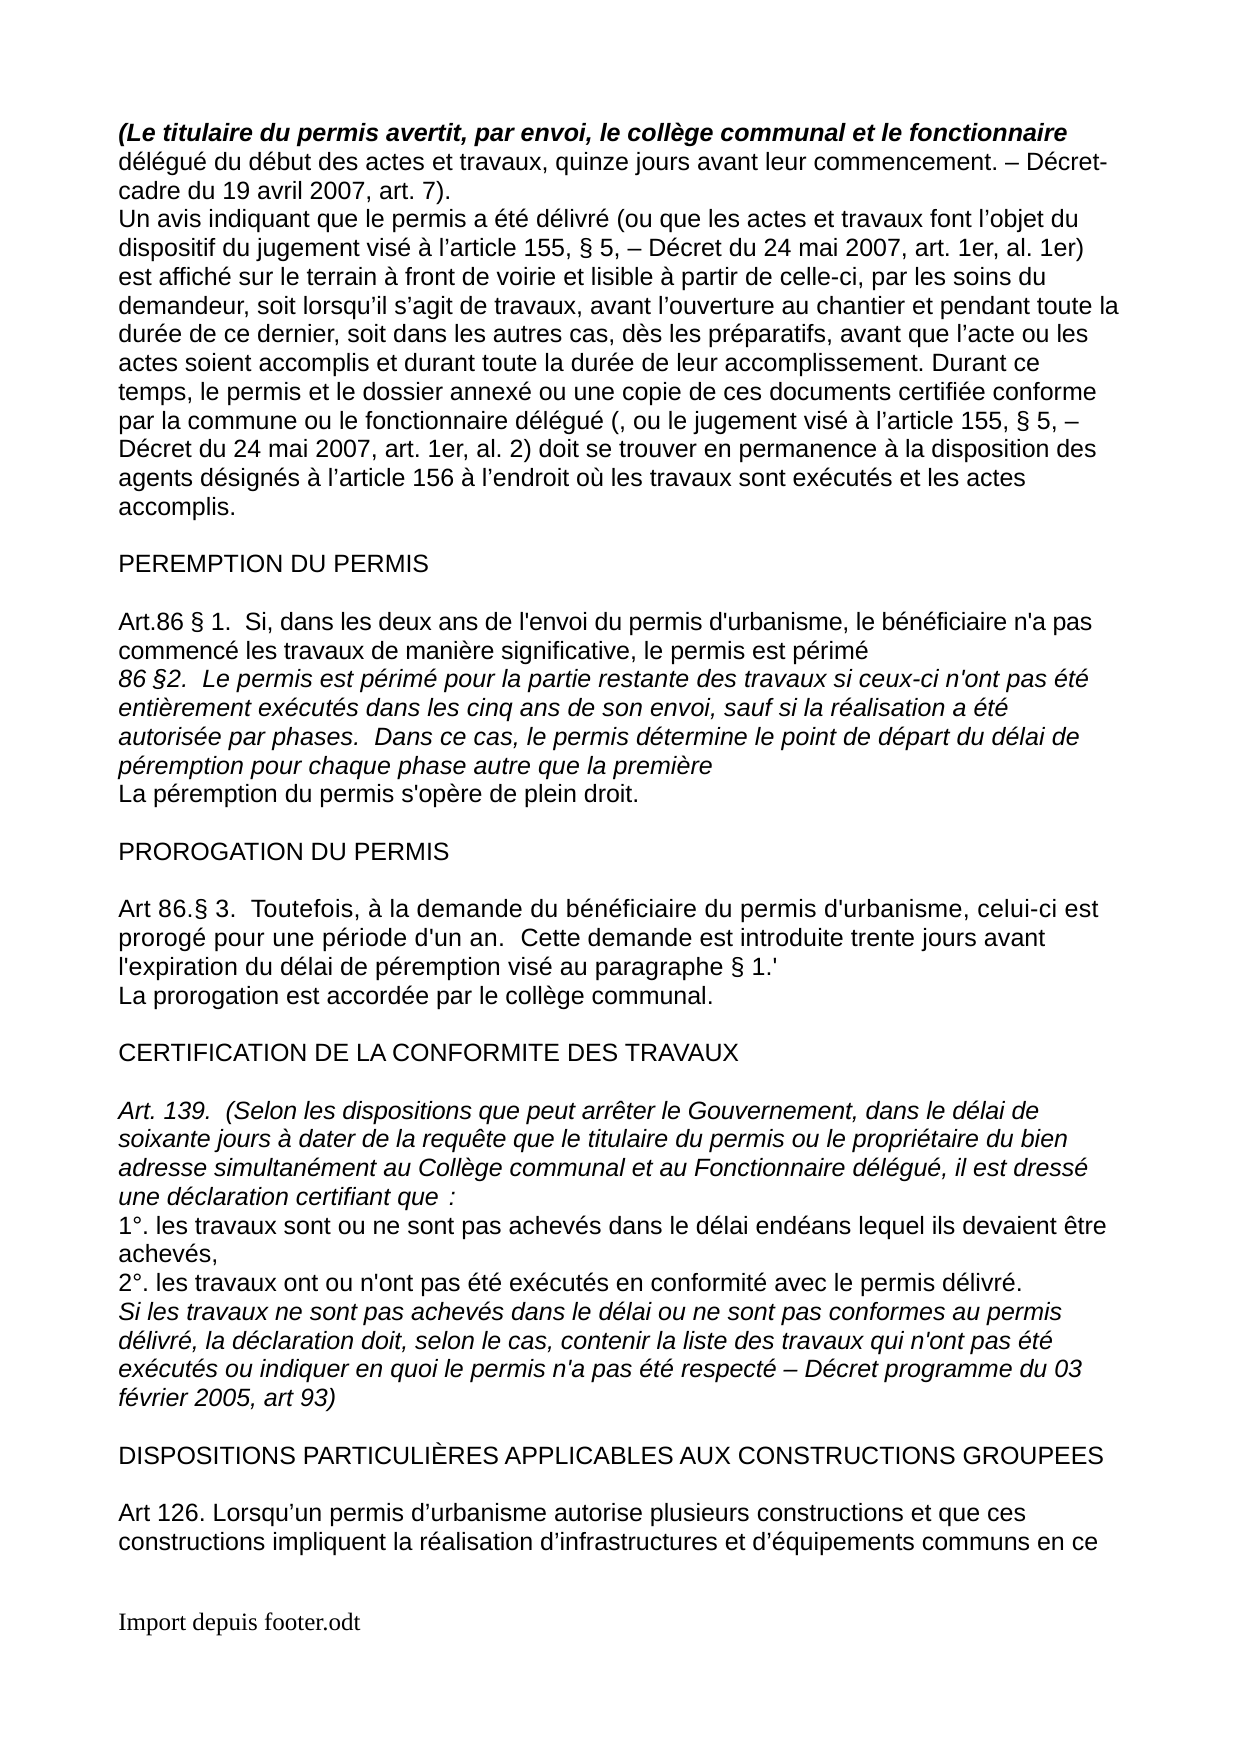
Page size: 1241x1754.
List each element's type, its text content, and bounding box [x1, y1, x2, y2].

text PEREMPTION DU PERMIS [118, 549, 1122, 578]
text CERTIFICATION DE LA CONFORMITE DES TRAVAUX [118, 1038, 1122, 1067]
text Art 126. Lorsqu’un permis d’urbanisme autorise plusieurs constructions et que ces constructions impliquent la réalisation d’infrastructures et d’équipements communs en ce [118, 1498, 1122, 1556]
text Un avis indiquant que le permis a été délivré (ou que les actes et travaux font l’objet du dispositif du jugement visé à l’article 155, § 5, – Décret du 24 mai 2007, art. 1er, al. 1er) est affiché sur le terrain à front de voirie et lisible à partir de celle-ci, par les soins du demandeur, soit lorsqu’il s’agit de travaux, avant l’ouverture au chantier et pendant toute la durée de ce dernier, soit dans les autres cas, dès les préparatifs, avant que l’acte ou les actes soient accomplis et durant toute la durée de leur accomplissement. Durant ce temps, le permis et le dossier annexé ou une copie de ces documents certifiée conforme par la commune ou le fonctionnaire délégué (, ou le jugement visé à l’article 155, § 5, – Décret du 24 mai 2007, art. 1er, al. 2) doit se trouver en permanence à la disposition des agents désignés à l’article 156 à l’endroit où les travaux sont exécutés et les actes accomplis. [118, 204, 1122, 521]
text 2°. les travaux ont ou n'ont pas été exécutés en conformité avec le permis délivré. [118, 1268, 1122, 1297]
text La prorogation est accordée par le collège communal. [118, 981, 1122, 1009]
text Art.86 § 1. Si, dans les deux ans de l'envoi du permis d'urbanisme, le bénéficiaire n'a pas commencé les travaux de manière significative, le permis est périmé [118, 607, 1122, 664]
text 1°. les travaux sont ou ne sont pas achevés dans le délai endéans lequel ils devaient être achevés, [118, 1211, 1122, 1268]
text La péremption du permis s'opère de plein droit. [118, 779, 1122, 808]
text Si les travaux ne sont pas achevés dans le délai ou ne sont pas conformes au permis délivré, la déclaration doit, selon le cas, contenir la liste des travaux qui n'ont pas été exécutés ou indiquer en quoi le permis n'a pas été respecté – Décret programme du 03 février 2005, art 93) [118, 1297, 1122, 1412]
text DISPOSITIONS PARTICULIÈRES APPLICABLES AUX CONSTRUCTIONS GROUPEES [118, 1441, 1122, 1469]
text Art. 139. (Selon les dispositions que peut arrêter le Gouvernement, dans le délai de soixante jours à dater de la requête que le titulaire du permis ou le propriétaire du bien adresse simultanément au Collège communal et au Fonctionnaire délégué, il est dressé une déclaration certifiant que : [118, 1096, 1122, 1211]
text Art 86.§ 3. Toutefois, à la demande du bénéficiaire du permis d'urbanisme, celui-ci est prorogé pour une période d'un an. Cette demande est introduite trente jours avant l'expiration du délai de péremption visé au paragraphe § 1.' [118, 894, 1122, 981]
text 86 §2. Le permis est périmé pour la partie restante des travaux si ceux-ci n'ont pas été entièrement exécutés dans les cinq ans de son envoi, sauf si la réalisation a été autorisée par phases. Dans ce cas, le permis détermine le point de départ du délai de péremption pour chaque phase autre que la première [118, 664, 1122, 779]
text PROROGATION DU PERMIS [118, 837, 1122, 866]
text (Le titulaire du permis avertit, par envoi, le collège communal et le fonctionnaire délégué du début des actes et travaux, quinze jours avant leur commencement. – Décret-cadre du 19 avril 2007, art. 7). [118, 118, 1122, 204]
